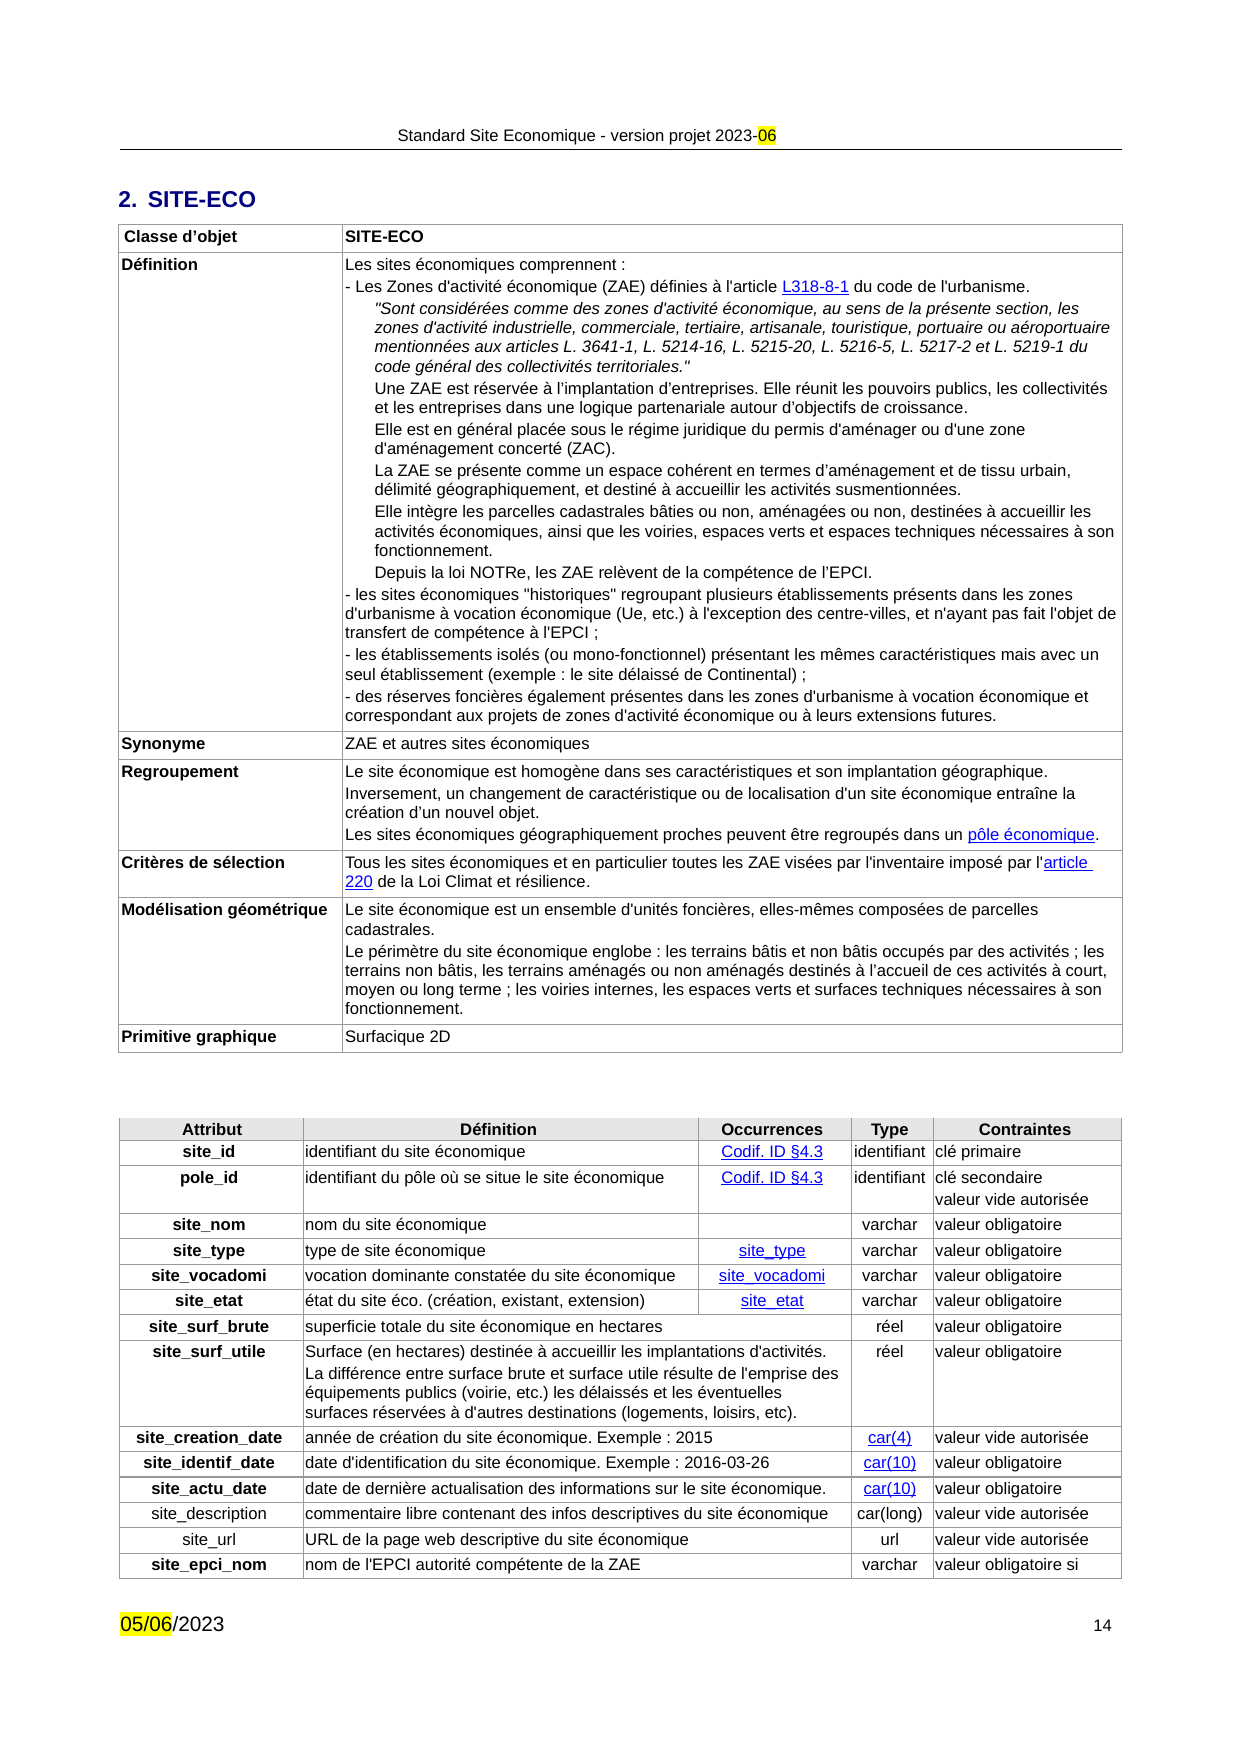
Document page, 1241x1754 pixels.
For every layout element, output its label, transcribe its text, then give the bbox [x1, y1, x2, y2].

table_cell Critères de sélection [119, 851, 342, 897]
table_cell url [852, 1528, 933, 1553]
table_cell valeur obligatoire [934, 1341, 1121, 1426]
table_cell varchar [852, 1214, 933, 1238]
table_cell site_surf_brute [120, 1315, 303, 1340]
table_cell varchar [852, 1265, 933, 1289]
table_cell Le site économique est homogène dans ses caractéristiques et son implantation géographique. Inversement, un changement de caractéristique ou de localisation d'un site économique entraîne la création d’un nouvel objet. Les sites économiques géographiquement proches peuvent être regroupés dans un pôle économique. [343, 760, 1122, 850]
table_cell nom du site économique [304, 1214, 698, 1238]
table_cell valeur vide autorisée [934, 1427, 1121, 1451]
table_header Occurrences [699, 1118, 851, 1140]
table_cell valeur obligatoire si [934, 1554, 1121, 1578]
table_cell valeur obligatoire [934, 1290, 1121, 1314]
table_cell Surface (en hectares) destinée à accueillir les implantations d'activités. La différence entre surface brute et surface utile résulte de l'emprise des équipements publics (voirie, etc.) les délaissés et les éventuelles surfaces réservées à d'autres destinations (logements, loisirs, etc). [304, 1341, 851, 1426]
table_cell valeur obligatoire [934, 1478, 1121, 1502]
table_cell valeur obligatoire [934, 1239, 1121, 1263]
table_cell site_etat [120, 1290, 303, 1314]
table_cell clé primaire [934, 1141, 1121, 1165]
table_cell site_identif_date [120, 1452, 303, 1476]
table_header Type [852, 1118, 933, 1140]
table_cell site_actu_date [120, 1478, 303, 1502]
table_cell varchar [852, 1554, 933, 1578]
table_cell valeur vide autorisée [934, 1528, 1121, 1553]
table_cell site_id [120, 1141, 303, 1165]
table_cell valeur obligatoire [934, 1265, 1121, 1289]
table_cell superficie totale du site économique en hectares [304, 1315, 851, 1340]
table_header SITE-ECO [343, 225, 1122, 252]
table_cell site_epci_nom [120, 1554, 303, 1578]
table_cell valeur obligatoire [934, 1214, 1121, 1238]
table_cell identifiant [852, 1141, 933, 1165]
table_cell varchar [852, 1290, 933, 1314]
table_header Attribut [120, 1118, 303, 1140]
table_cell Les sites économiques comprennent : - Les Zones d'activité économique (ZAE) définies à l'article L318-8-1 du code de l'urbanisme. "Sont considérées comme des zones d'activité économique, au sens de la présente section, les zones d'activité industrielle, commerciale, tertiaire, artisanale, touristique, portuaire ou aéroportuaire mentionnées aux articles L. 3641-1, L. 5214-16, L. 5215-20, L. 5216-5, L. 5217-2 et L. 5219-1 du code général des collectivités territoriales." Une ZAE est réservée à l’implantation d’entreprises. Elle réunit les pouvoirs publics, les collectivités et les entreprises dans une logique partenariale autour d’objectifs de croissance. Elle est en général placée sous le régime juridique du permis d'aménager ou d'une zone d'aménagement concerté (ZAC). La ZAE se présente comme un espace cohérent en termes d’aménagement et de tissu urbain, délimité géographiquement, et destiné à accueillir les activités susmentionnées. Elle intègre les parcelles cadastrales bâties ou non, aménagées ou non, destinées à accueillir les activités économiques, ainsi que les voiries, espaces verts et espaces techniques nécessaires à son fonctionnement. Depuis la loi NOTRe, les ZAE relèvent de la compétence de l’EPCI. - les sites économiques "historiques" regroupant plusieurs établissements présents dans les zones d'urbanisme à vocation économique (Ue, etc.) à l'exception des centre-villes, et n'ayant pas fait l'objet de transfert de compétence à l'EPCI ; - les établissements isolés (ou mono-fonctionnel) présentant les mêmes caractéristiques mais avec un seul établissement (exemple : le site délaissé de Continental) ; - des réserves foncières également présentes dans les zones d'urbanisme à vocation économique et correspondant aux projets de zones d'activité économique ou à leurs extensions futures. [343, 253, 1122, 731]
table_cell ZAE et autres sites économiques [343, 732, 1122, 759]
table_cell site_surf_utile [120, 1341, 303, 1426]
table_cell car(10) [852, 1452, 933, 1476]
table_header Contraintes [934, 1118, 1121, 1140]
table_cell identifiant du pôle où se situe le site économique [304, 1166, 698, 1213]
table_cell car(4) [852, 1427, 933, 1451]
table_cell [699, 1214, 851, 1238]
table_cell Modélisation géométrique [119, 898, 342, 1024]
table_cell site_etat [699, 1290, 851, 1314]
table_cell Définition [119, 253, 342, 731]
table_cell valeur vide autorisée [934, 1503, 1121, 1527]
table_cell clé secondaire valeur vide autorisée [934, 1166, 1121, 1213]
table_cell Tous les sites économiques et en particulier toutes les ZAE visées par l'inventaire imposé par l'article 220 de la Loi Climat et résilience. [343, 851, 1122, 897]
table_cell pole_id [120, 1166, 303, 1213]
table_cell Le site économique est un ensemble d'unités foncières, elles-mêmes composées de parcelles cadastrales. Le périmètre du site économique englobe : les terrains bâtis et non bâtis occupés par des activités ; les terrains non bâtis, les terrains aménagés ou non aménagés destinés à l’accueil de ces activités à court, moyen ou long terme ; les voiries internes, les espaces verts et surfaces techniques nécessaires à son fonctionnement. [343, 898, 1122, 1024]
subtitle SITE-ECO [118, 186, 1122, 212]
table_cell nom de l'EPCI autorité compétente de la ZAE [304, 1554, 851, 1578]
table_cell date de dernière actualisation des informations sur le site économique. [304, 1478, 851, 1502]
table_cell Surfacique 2D [343, 1025, 1122, 1052]
table_cell varchar [852, 1239, 933, 1263]
table_cell site_vocadomi [120, 1265, 303, 1289]
table_cell Codif. ID §4.3 [699, 1166, 851, 1213]
table_cell site_nom [120, 1214, 303, 1238]
table_cell valeur obligatoire [934, 1315, 1121, 1340]
table_cell URL de la page web descriptive du site économique [304, 1528, 851, 1553]
table_cell site_creation_date [120, 1427, 303, 1451]
table_cell réel [852, 1315, 933, 1340]
table_header Classe d’objet [119, 225, 342, 252]
table_cell site_vocadomi [699, 1265, 851, 1289]
table_cell année de création du site économique. Exemple : 2015 [304, 1427, 851, 1451]
table_cell date d'identification du site économique. Exemple : 2016-03-26 [304, 1452, 851, 1476]
table_cell réel [852, 1341, 933, 1426]
table_cell valeur obligatoire [934, 1452, 1121, 1476]
table_cell site_url [120, 1528, 303, 1553]
table_cell site_description [120, 1503, 303, 1527]
table_cell Primitive graphique [119, 1025, 342, 1052]
table_cell état du site éco. (création, existant, extension) [304, 1290, 698, 1314]
table_cell Synonyme [119, 732, 342, 759]
table_cell Regroupement [119, 760, 342, 850]
table_cell Codif. ID §4.3 [699, 1141, 851, 1165]
table_cell type de site économique [304, 1239, 698, 1263]
table_cell vocation dominante constatée du site économique [304, 1265, 698, 1289]
table_cell commentaire libre contenant des infos descriptives du site économique [304, 1503, 851, 1527]
table_cell identifiant [852, 1166, 933, 1213]
table_cell car(10) [852, 1478, 933, 1502]
table_header Définition [304, 1118, 698, 1140]
table_cell car(long) [852, 1503, 933, 1527]
table_cell site_type [120, 1239, 303, 1263]
table_cell identifiant du site économique [304, 1141, 698, 1165]
table_cell site_type [699, 1239, 851, 1263]
